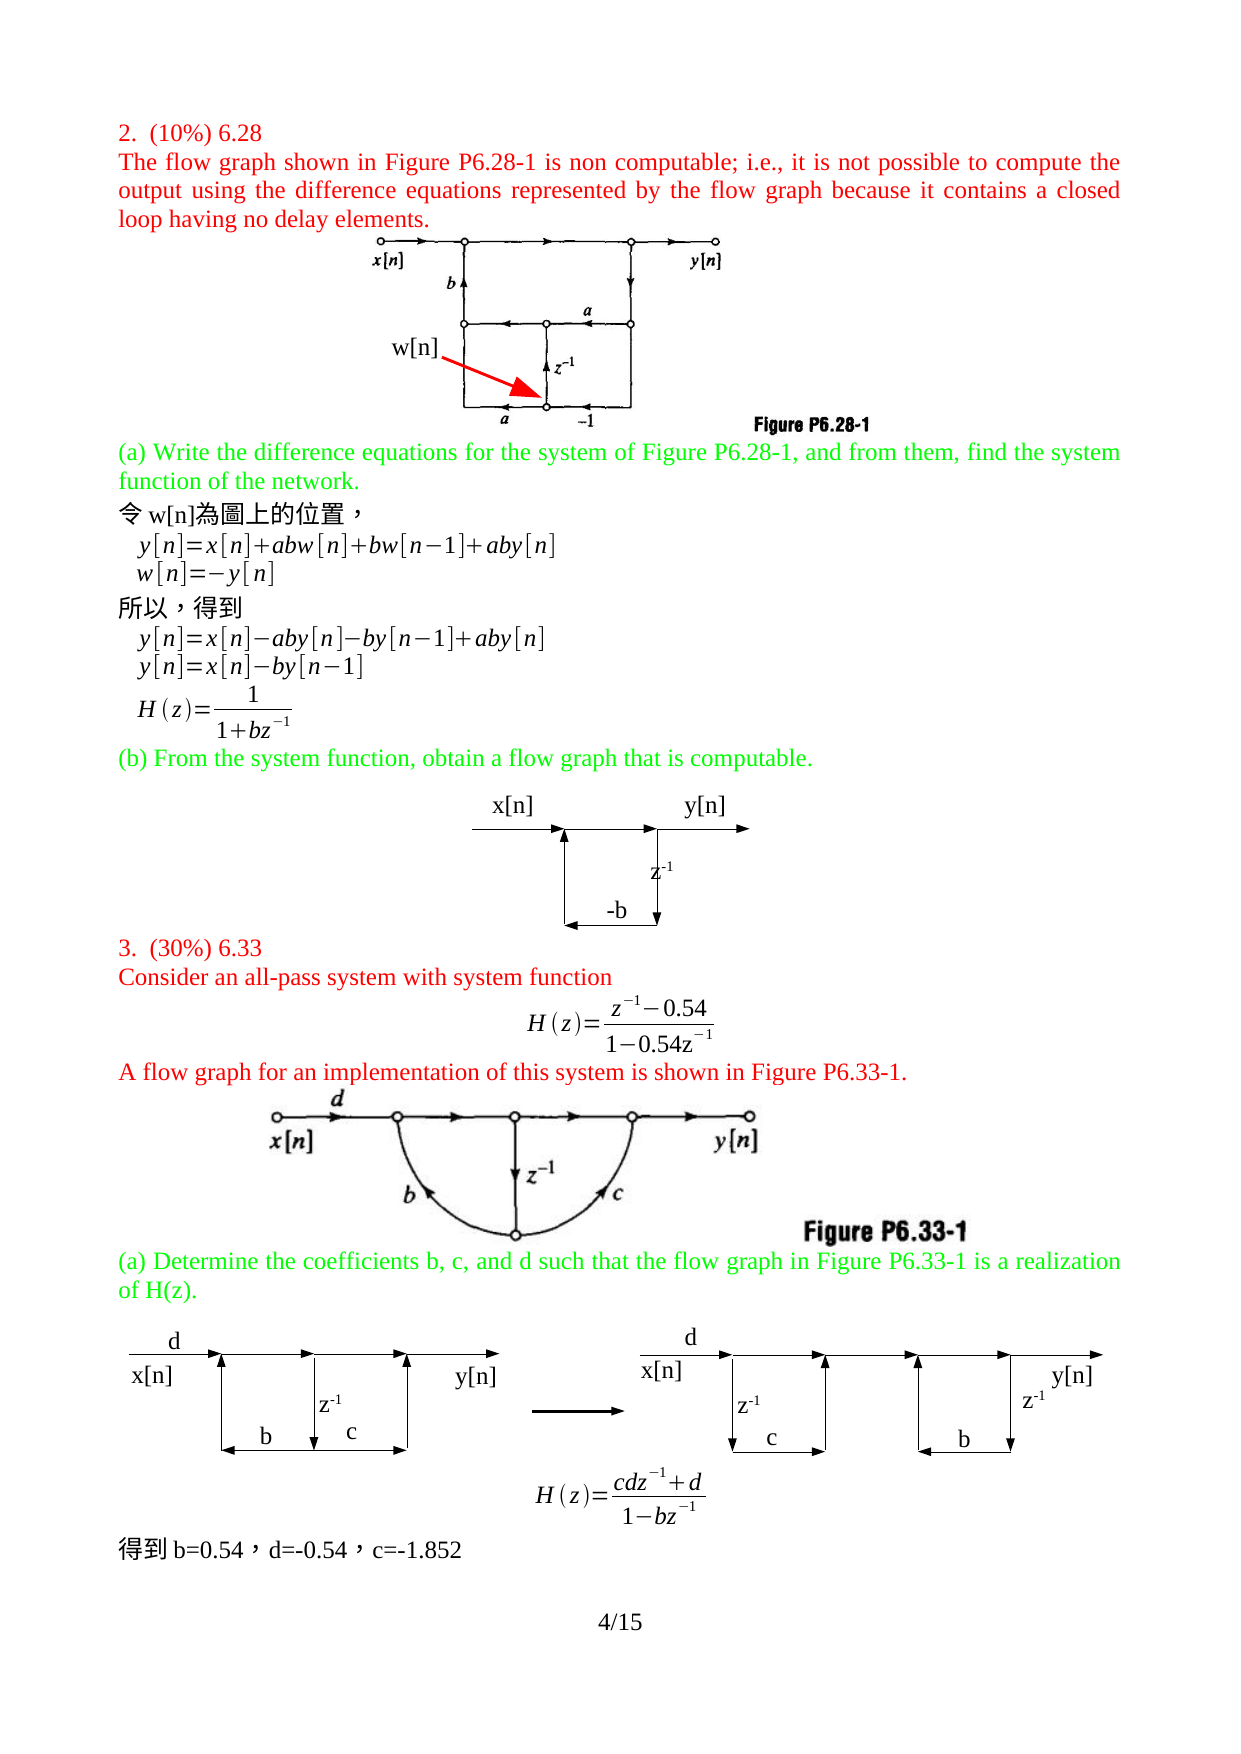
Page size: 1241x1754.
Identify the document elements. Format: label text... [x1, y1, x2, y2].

text 3. (30%) 6.33 [118, 802, 1122, 962]
text (b) From the system function, obtain a flow graph that is computable. [118, 743, 1122, 772]
text 令w[n]為圖上的位置， [118, 495, 1122, 531]
picture [268, 1085, 972, 1247]
text 得到b=0.54，d=-0.54，c=-1.852 [118, 1529, 1122, 1566]
text Consider an all-pass system with system function [118, 962, 1122, 991]
text (a) Write the difference equations for the system of Figure P6.28-1, and from them, find the system function of the network. [118, 233, 1122, 495]
text 2. (10%) 6.28 [118, 118, 1122, 147]
text The flow graph shown in Figure P6.28-1 is non computable; i.e., it is not possible to compute the output using the difference equations represented by the flow graph because it contains a closed loop having no delay elements. [118, 147, 1122, 233]
text A flow graph for an implementation of this system is shown in Figure P6.33-1. [118, 1057, 1122, 1086]
picture [369, 233, 871, 438]
text (a) Determine the coefficients b, c, and d such that the flow graph in Figure P6.33-1 is a realization of H(z). [118, 1086, 1122, 1304]
text 所以，得到 [118, 588, 1122, 624]
